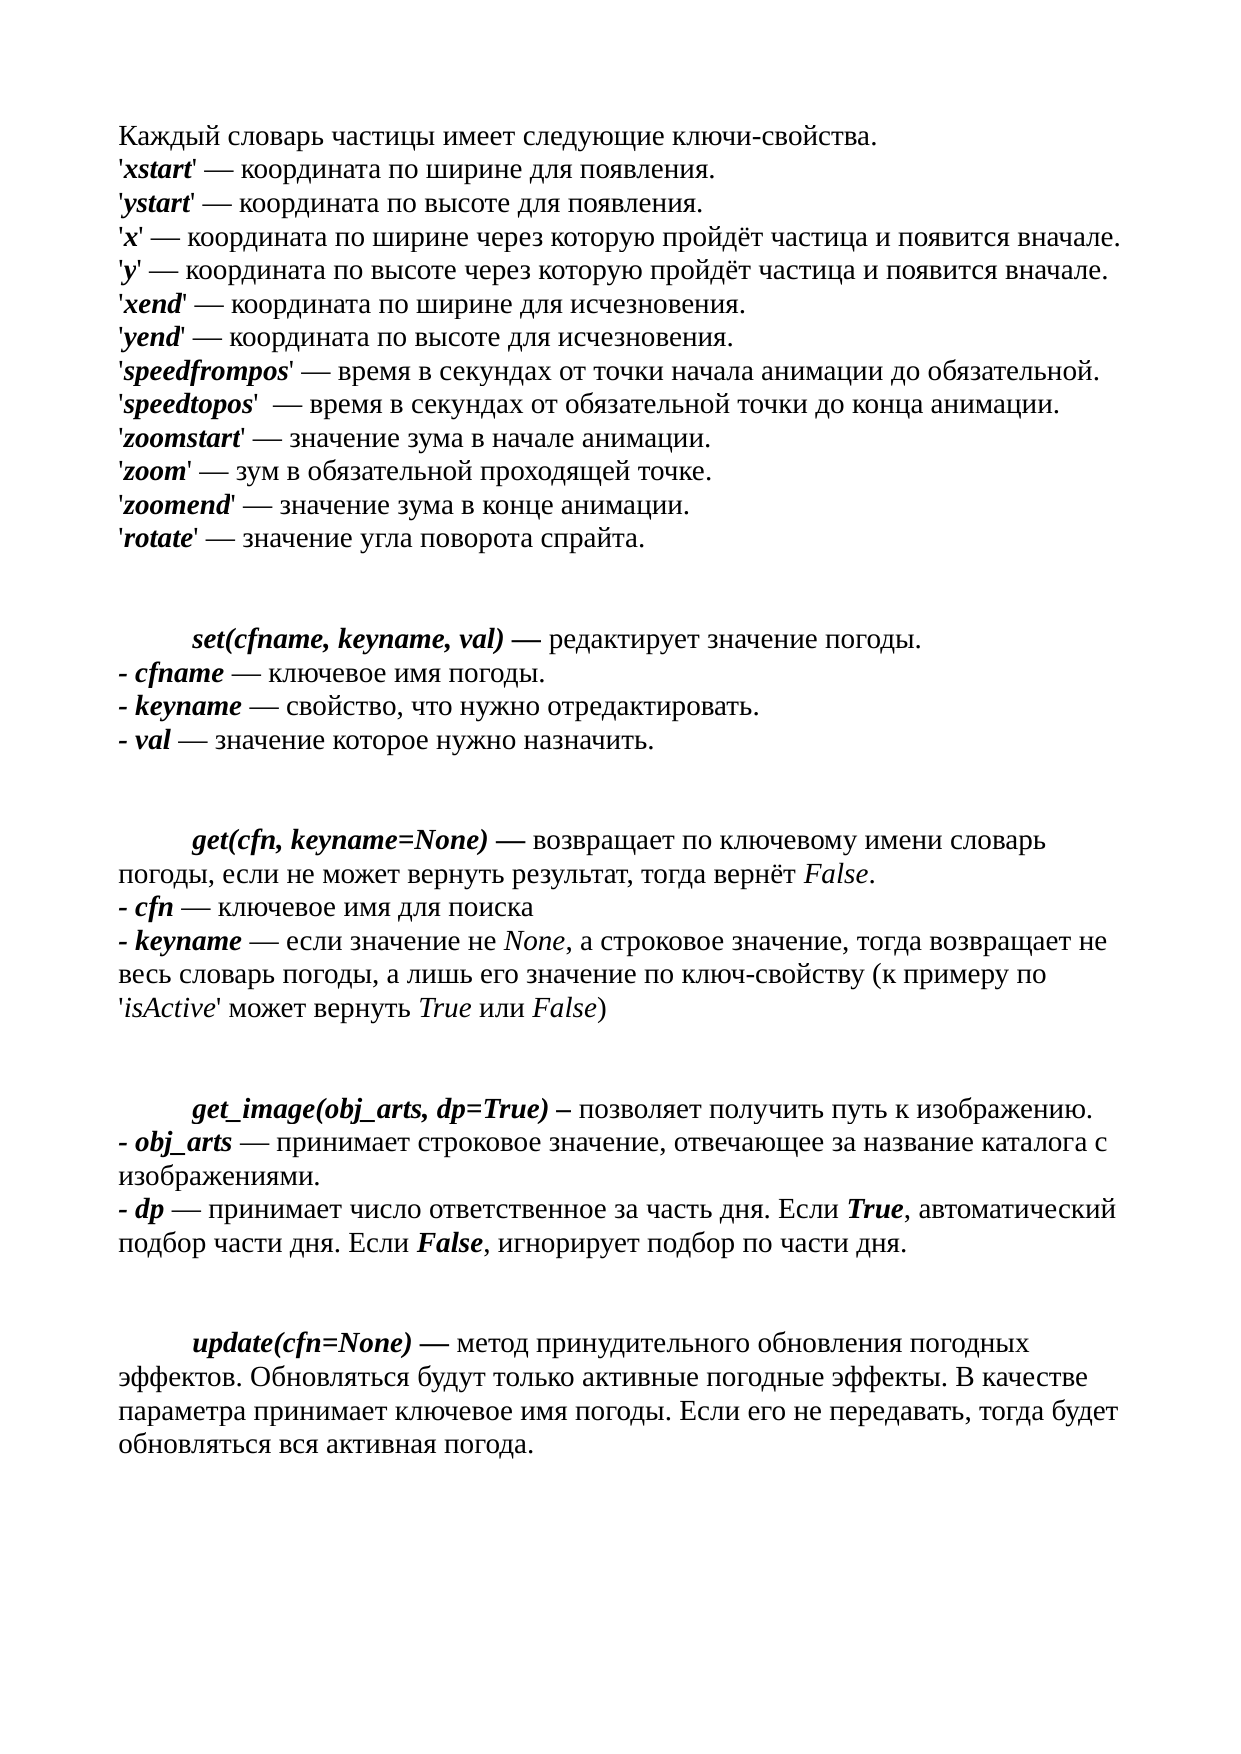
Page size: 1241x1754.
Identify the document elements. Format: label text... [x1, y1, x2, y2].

text - cfn — ключевое имя для поиска [118, 889, 1122, 923]
text update(cfn=None) — метод принудительного обновления погодных эффектов. Обновляться будут только активные погодные эффекты. В качестве параметра принимает ключевое имя погоды. Если его не передавать, тогда будет обновляться вся активная погода. [118, 1326, 1122, 1460]
text 'xstart' — координата по ширине для появления. [118, 152, 1122, 185]
text - dp — принимает число ответственное за часть дня. Если True, автоматический подбор части дня. Если False, игнорирует подбор по части дня. [118, 1191, 1122, 1258]
text 'y' — координата по высоте через которую пройдёт частица и появится вначале. [118, 252, 1122, 286]
text 'yend' — координата по высоте для исчезновения. [118, 319, 1122, 353]
text 'speedtopos' — время в секундах от обязательной точки до конца анимации. [118, 386, 1122, 420]
text 'xend' — координата по ширине для исчезновения. [118, 286, 1122, 319]
text - cfname — ключевое имя погоды. [118, 655, 1122, 688]
text 'zoomstart' — значение зума в начале анимации. [118, 420, 1122, 453]
text 'zoom' — зум в обязательной проходящей точке. [118, 453, 1122, 487]
text - obj_arts — принимает строковое значение, отвечающее за название каталога с изображениями. [118, 1124, 1122, 1191]
text get(cfn, keyname=None) — возвращает по ключевому имени словарь погоды, если не может вернуть результат, тогда вернёт False. [118, 822, 1122, 889]
text 'ystart' — координата по высоте для появления. [118, 185, 1122, 219]
text 'speedfrompos' — время в секундах от точки начала анимации до обязательной. [118, 353, 1122, 386]
text 'x' — координата по ширине через которую пройдёт частица и появится вначале. [118, 219, 1122, 252]
text - keyname — если значение не None, а строковое значение, тогда возвращает не весь словарь погоды, а лишь его значение по ключ-свойству (к примеру по 'isActive' может вернуть True или False) [118, 923, 1122, 1024]
text set(cfname, keyname, val) — редактирует значение погоды. [118, 621, 1122, 655]
text - val — значение которое нужно назначить. [118, 722, 1122, 755]
text Каждый словарь частицы имеет следующие ключи-свойства. [118, 118, 1122, 152]
text 'zoomend' — значение зума в конце анимации. [118, 487, 1122, 521]
text - keyname — свойство, что нужно отредактировать. [118, 688, 1122, 722]
text get_image(obj_arts, dp=True) – позволяет получить путь к изображению. [118, 1091, 1122, 1124]
text 'rotate' — значение угла поворота спрайта. [118, 521, 1122, 554]
